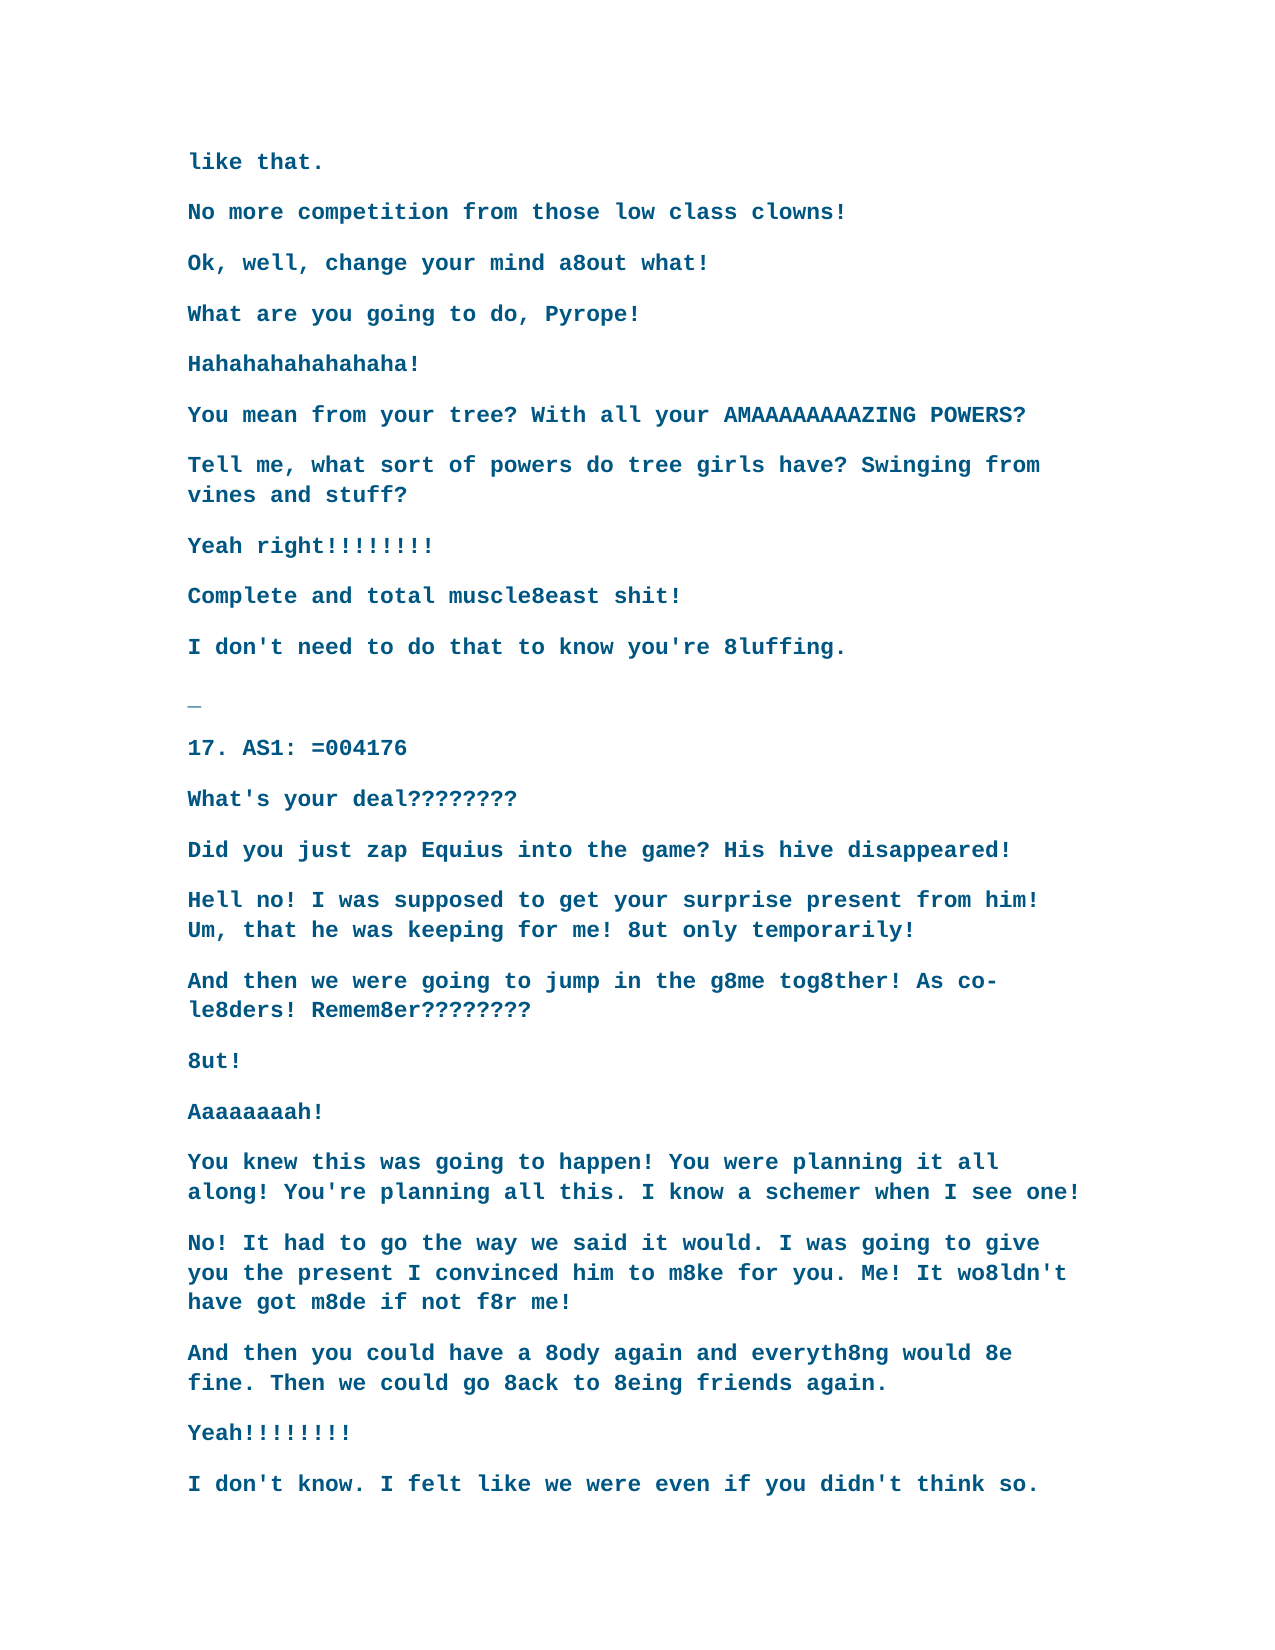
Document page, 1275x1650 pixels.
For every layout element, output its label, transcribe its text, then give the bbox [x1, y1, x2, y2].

text Yeah right!!!!!!!! [187, 534, 1087, 560]
text And then you could have a 8ody again and everyth8ng would 8e fine. Then we could go 8ack to 8eing friends again. [187, 1341, 1087, 1397]
text And then we were going to jump in the g8me tog8ther! As co-le8ders! Remem8er???????? [187, 969, 1087, 1025]
text No! It had to go the way we said it would. I was going to give you the present I convinced him to m8ke for you. Me! It wo8ldn't have got m8de if not f8r me! [187, 1231, 1087, 1317]
text Did you just zap Equius into the game? His hive disappeared! [187, 838, 1087, 864]
text 8ut! [187, 1049, 1087, 1075]
text like that. [187, 150, 1087, 176]
text You knew this was going to happen! You were planning it all along! You're planning all this. I know a schemer when I see one! [187, 1151, 1087, 1206]
text Tell me, what sort of powers do tree girls have? Swinging from vines and stuff? [187, 454, 1087, 509]
text I don't need to do that to know you're 8luffing. [187, 635, 1087, 661]
text What's your deal???????? [187, 787, 1087, 813]
text Hell no! I was supposed to get your surprise present from him! Um, that he was keeping for me! 8ut only temporarily! [187, 888, 1087, 944]
text I don't know. I felt like we were even if you didn't think so. [187, 1472, 1087, 1498]
text Yeah!!!!!!!! [187, 1422, 1087, 1448]
text What are you going to do, Pyrope! [187, 302, 1087, 328]
text Ok, well, change your mind a8out what! [187, 251, 1087, 277]
text 17. AS1: =004176 [187, 737, 1087, 763]
text Aaaaaaaah! [187, 1100, 1087, 1126]
text No more competition from those low class clowns! [187, 201, 1087, 227]
text _ [187, 686, 1087, 712]
text Hahahahahahahaha! [187, 352, 1087, 378]
text Complete and total muscle8east shit! [187, 585, 1087, 611]
text You mean from your tree? With all your AMAAAAAAAAZING POWERS? [187, 403, 1087, 429]
